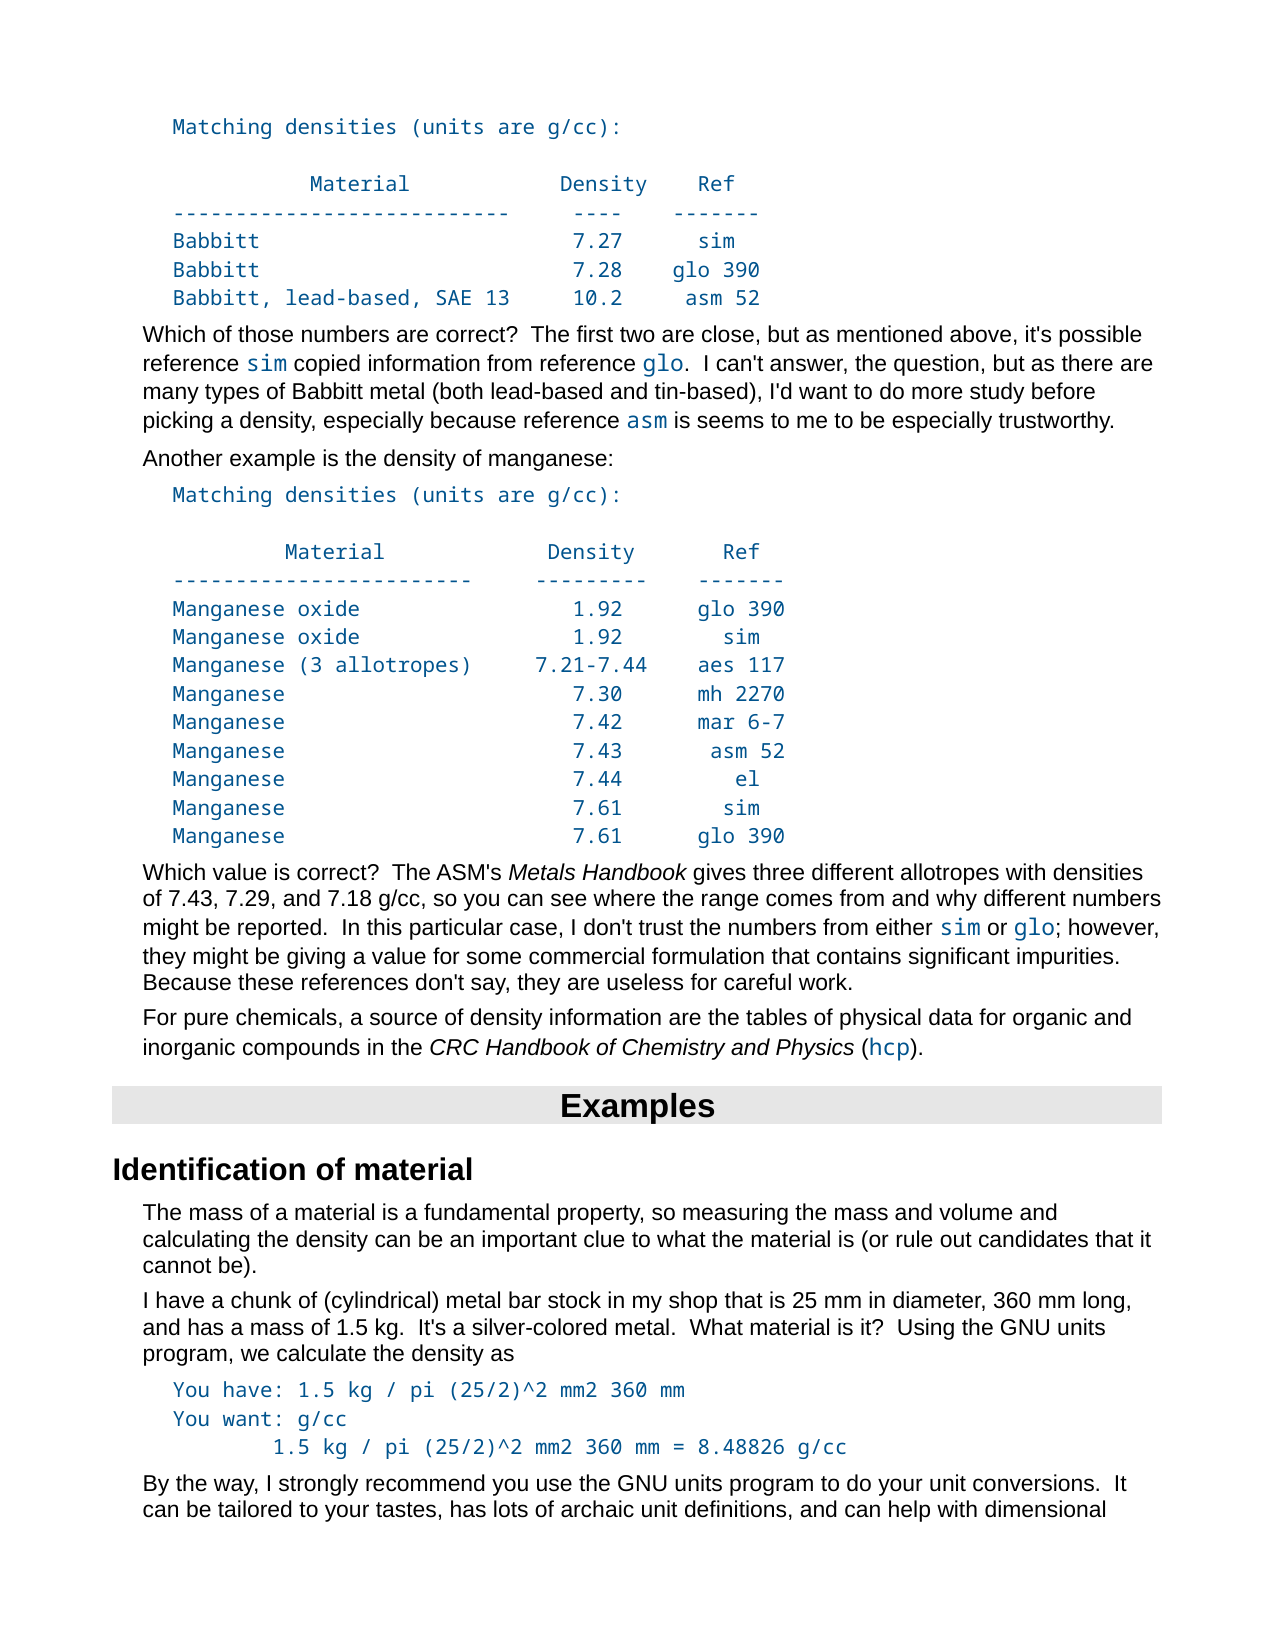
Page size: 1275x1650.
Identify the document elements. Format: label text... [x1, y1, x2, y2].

text Which of those numbers are correct? The first two are close, but as mentioned above, it's possible reference sim copied information from reference glo. I can't answer, the question, but as there are many types of Babbitt metal (both lead-based and tin-based), I'd want to do more study before picking a density, especially because reference asm is seems to me to be especially trustworthy. [142, 321, 1162, 436]
text ------------------------ --------- ------- [172, 565, 1162, 594]
text Manganese 7.42 mar 6-7 [172, 707, 1162, 736]
text Manganese oxide 1.92 glo 390 [172, 594, 1162, 622]
text Matching densities (units are g/cc): [172, 480, 1162, 508]
text --------------------------- ---- ------- [172, 198, 1162, 226]
text Manganese 7.44 el [172, 764, 1162, 793]
text Babbitt 7.27 sim [172, 226, 1162, 255]
text For pure chemicals, a source of density information are the tables of physical data for organic and inorganic compounds in the CRC Handbook of Chemistry and Physics (hcp). [142, 1004, 1162, 1062]
text Another example is the density of manganese: [142, 445, 1162, 471]
text You want: g/cc [172, 1404, 1162, 1432]
text Manganese oxide 1.92 sim [172, 622, 1162, 651]
text Manganese 7.61 glo 390 [172, 821, 1162, 850]
text Manganese 7.43 asm 52 [172, 736, 1162, 764]
text Manganese (3 allotropes) 7.21-7.44 aes 117 [172, 651, 1162, 679]
text The mass of a material is a fundamental property, so measuring the mass and volume and calculating the density can be an important clue to what the material is (or rule out candidates that it cannot be). [142, 1199, 1162, 1278]
text Material Density Ref [172, 537, 1162, 565]
text Manganese 7.30 mh 2270 [172, 679, 1162, 707]
subtitle Identification of material [112, 1151, 1162, 1187]
text By the way, I strongly recommend you use the GNU units program to do your unit conversions. It can be tailored to your tastes, has lots of archaic unit definitions, and can help with dimensional [142, 1469, 1162, 1522]
text You have: 1.5 kg / pi (25/2)^2 mm2 360 mm [172, 1375, 1162, 1404]
subtitle Examples [112, 1086, 1162, 1124]
text I have a chunk of (cylindrical) metal bar stock in my shop that is 25 mm in diameter, 360 mm long, and has a mass of 1.5 kg. It's a silver-colored metal. What material is it? Using the GNU units program, we calculate the density as [142, 1287, 1162, 1366]
text Which value is correct? The ASM's Metals Handbook gives three different allotropes with densities of 7.43, 7.29, and 7.18 g/cc, so you can see where the range comes from and why different numbers might be reported. In this particular case, I don't trust the numbers from either sim or glo; however, they might be giving a value for some commercial formulation that contains significant impurities. Because these references don't say, they are useless for careful work. [142, 859, 1162, 995]
text Babbitt 7.28 glo 390 [172, 255, 1162, 283]
text 1.5 kg / pi (25/2)^2 mm2 360 mm = 8.48826 g/cc [172, 1432, 1162, 1461]
text Babbitt, lead-based, SAE 13 10.2 asm 52 [172, 283, 1162, 312]
text Material Density Ref [172, 169, 1162, 198]
text Matching densities (units are g/cc): [172, 112, 1162, 141]
text Manganese 7.61 sim [172, 793, 1162, 821]
